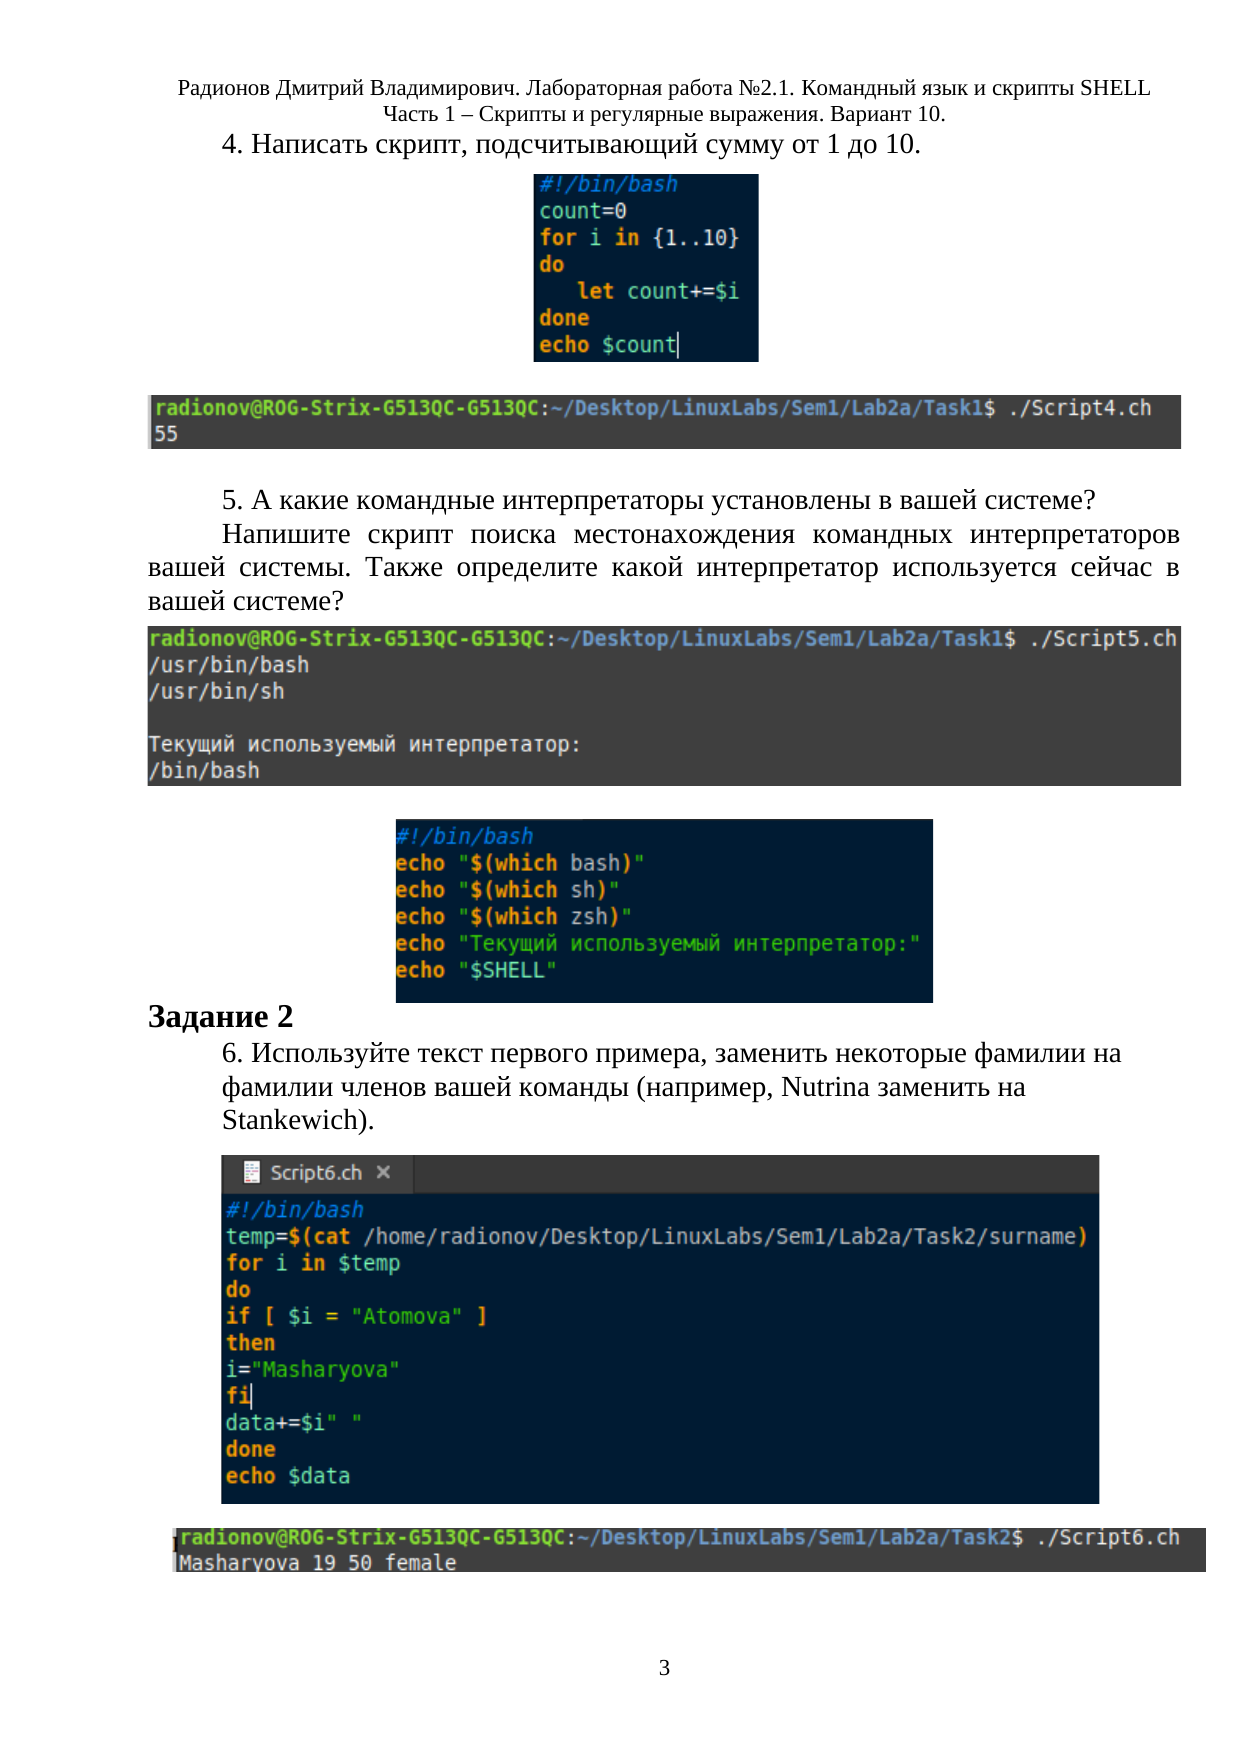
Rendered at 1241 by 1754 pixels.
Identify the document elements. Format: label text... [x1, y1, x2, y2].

text 4. Написать скрипт, подсчитывающий сумму от 1 до 10. [148, 127, 1181, 160]
text Stankewich). [148, 1102, 1181, 1136]
picture [172, 1528, 1206, 1572]
text Напишите скрипт поиска местонахождения командных интерпретаторов вашей системы. Также определите какой интерпретатор используется сейчас в вашей системе? [148, 516, 1181, 617]
picture [395, 819, 934, 1003]
text 6. Используйте текст первого примера, заменить некоторые фамилии на [148, 1035, 1181, 1069]
text Задание 2 [148, 997, 1181, 1035]
picture [221, 1155, 1100, 1504]
text фамилии членов вашей команды (например, Nutrina заменить на [148, 1069, 1181, 1102]
picture [147, 395, 1182, 449]
picture [147, 626, 1182, 786]
text 5. А какие командные интерпретаторы установлены в вашей системе? [148, 482, 1181, 516]
picture [533, 174, 759, 362]
